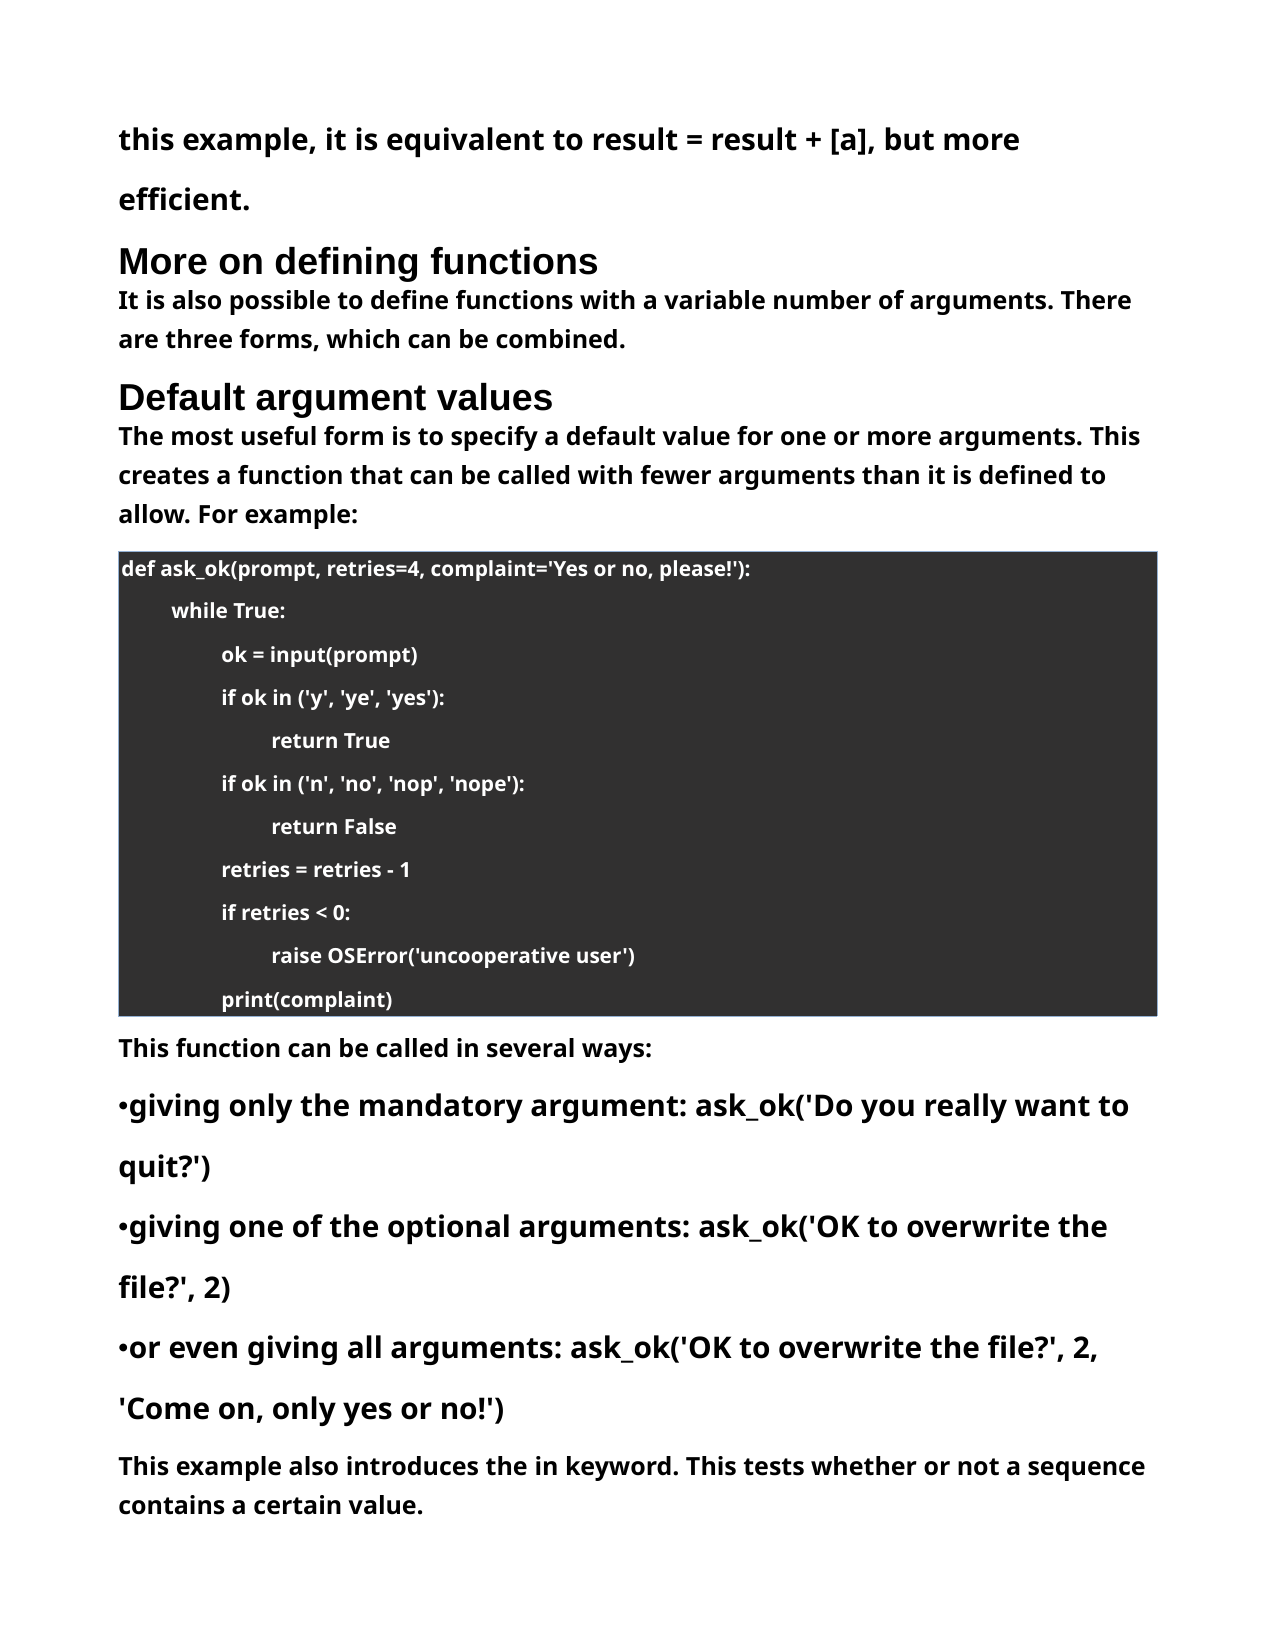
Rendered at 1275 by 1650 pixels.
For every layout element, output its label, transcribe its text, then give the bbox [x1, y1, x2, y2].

text print(complaint) [119, 982, 1157, 1016]
list this example, it is equivalent to result = result + [a], but more efficient. [118, 118, 1157, 219]
subtitle Default argument values [118, 375, 1157, 418]
text return True [119, 723, 1157, 754]
text def ask_ok(prompt, retries=4, complaint='Yes or no, please!'): [119, 552, 1157, 582]
text while True: [119, 594, 1157, 625]
text raise OSError('uncooperative user') [119, 939, 1157, 970]
text return False [119, 809, 1157, 841]
text if ok in ('y', 'ye', 'yes'): [119, 680, 1157, 711]
text ok = input(prompt) [119, 637, 1157, 668]
list giving only the mandatory argument: ask_ok('Do you really want to quit?') [118, 1085, 1157, 1186]
list or even giving all arguments: ask_ok('OK to overwrite the file?', 2, 'Come on, only yes or no!') [118, 1327, 1157, 1428]
text if ok in ('n', 'no', 'nop', 'nope'): [119, 766, 1157, 798]
text This function can be called in several ways: [118, 1031, 1157, 1065]
text It is also possible to define functions with a variable number of arguments. There are three forms, which can be combined. [118, 282, 1157, 356]
text The most useful form is to specify a default value for one or more arguments. This creates a function that can be called with fewer arguments than it is defined to allow. For example: [118, 418, 1157, 531]
text if retries < 0: [119, 896, 1157, 927]
text This example also introduces the in keyword. This tests whether or not a sequence contains a certain value. [118, 1448, 1157, 1522]
text retries = retries - 1 [119, 852, 1157, 884]
list giving one of the optional arguments: ask_ok('OK to overwrite the file?', 2) [118, 1206, 1157, 1307]
subtitle More on defining functions [118, 239, 1157, 282]
